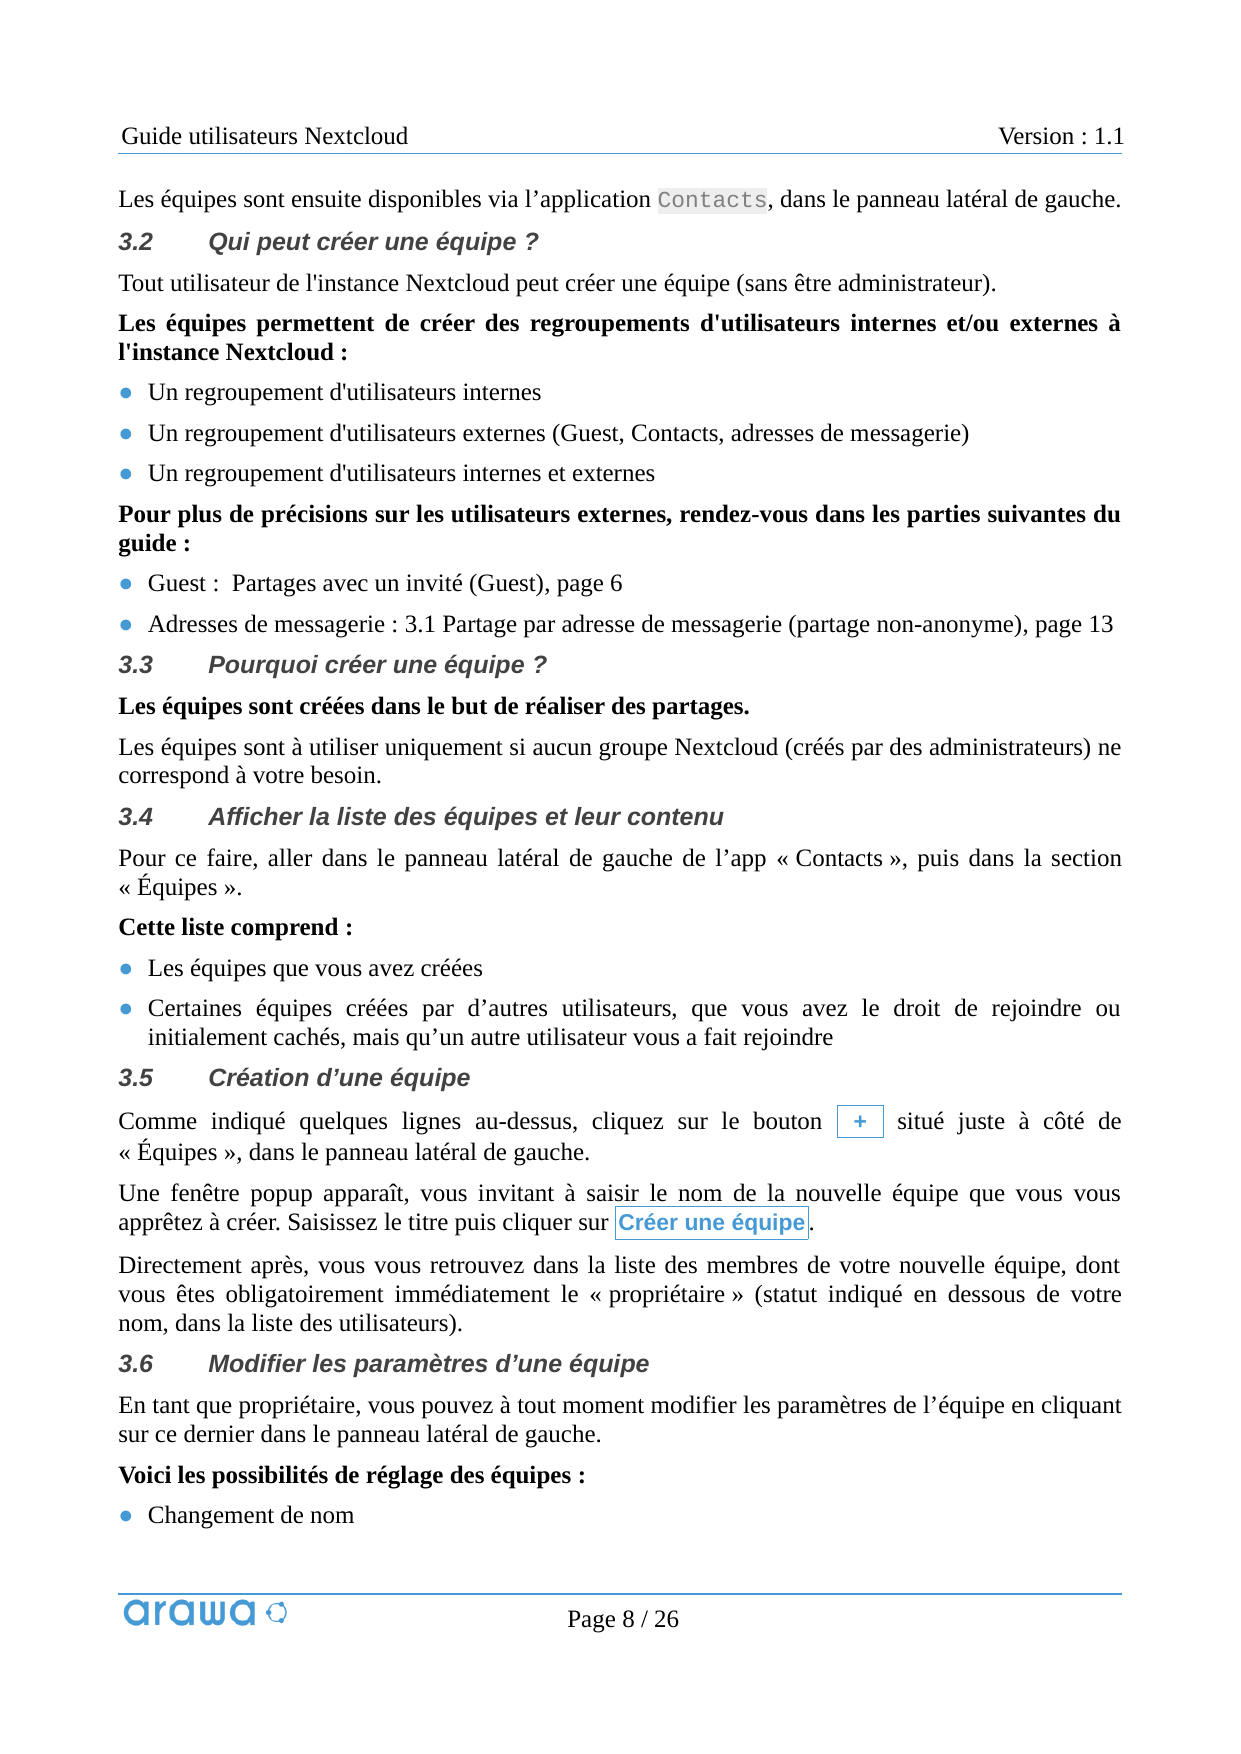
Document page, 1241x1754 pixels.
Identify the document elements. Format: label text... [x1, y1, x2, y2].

list Un regroupement d'utilisateurs internes et externes [118, 458, 1122, 487]
text Les équipes sont créées dans le but de réaliser des partages. [118, 691, 1122, 720]
list Changement de nom [118, 1500, 1122, 1529]
subtitle Pourquoi créer une équipe ? [118, 650, 1122, 679]
text Les équipes sont à utiliser uniquement si aucun groupe Nextcloud (créés par des administrateurs) ne correspond à votre besoin. [118, 732, 1122, 789]
text Pour ce faire, aller dans le panneau latéral de gauche de l’app « Contacts », puis dans la section « Équipes ». [118, 843, 1122, 901]
text Directement après, vous vous retrouvez dans la liste des membres de votre nouvelle équipe, dont vous êtes obligatoirement immédiatement le « propriétaire » (statut indiqué en dessous de votre nom, dans la liste des utilisateurs). [118, 1251, 1122, 1337]
subtitle Création d’une équipe [118, 1063, 1122, 1092]
text Voici les possibilités de réglage des équipes : [118, 1460, 1122, 1488]
text Cette liste comprend : [118, 912, 1122, 941]
subtitle Modifier les paramètres d’une équipe [118, 1349, 1122, 1378]
text Une fenêtre popup apparaît, vous invitant à saisir le nom de la nouvelle équipe que vous vous apprêtez à créer. Saisissez le titre puis cliquer sur Créer une équipe. [118, 1178, 1122, 1239]
text Les équipes sont ensuite disponibles via l’application Contacts, dans le panneau latéral de gauche. [118, 184, 1122, 214]
list Adresses de messagerie : 3.1 Partage par adresse de messagerie (partage non-anonyme), page 13 [118, 609, 1122, 638]
subtitle Afficher la liste des équipes et leur contenu [118, 802, 1122, 831]
text Pour plus de précisions sur les utilisateurs externes, rendez-vous dans les parties suivantes du guide : [118, 499, 1122, 557]
text Comme indiqué quelques lignes au-dessus, cliquez sur le bouton + situé juste à côté de « Équipes », dans le panneau latéral de gauche. [118, 1105, 1122, 1166]
list Guest : Partages avec un invité (Guest), page 6 [118, 568, 1122, 597]
subtitle Qui peut créer une équipe ? [118, 226, 1122, 255]
list Un regroupement d'utilisateurs externes (Guest, Contacts, adresses de messagerie) [118, 418, 1122, 447]
text Les équipes permettent de créer des regroupements d'utilisateurs internes et/ou externes à l'instance Nextcloud : [118, 308, 1122, 366]
list Les équipes que vous avez créées [118, 953, 1122, 982]
picture [121, 1597, 290, 1628]
list Certaines équipes créées par d’autres utilisateurs, que vous avez le droit de rejoindre ou initialement cachés, mais qu’un autre utilisateur vous a fait rejoindre [118, 993, 1122, 1051]
text Tout utilisateur de l'instance Nextcloud peut créer une équipe (sans être administrateur). [118, 268, 1122, 296]
text En tant que propriétaire, vous pouvez à tout moment modifier les paramètres de l’équipe en cliquant sur ce dernier dans le panneau latéral de gauche. [118, 1391, 1122, 1448]
list Un regroupement d'utilisateurs internes [118, 377, 1122, 406]
